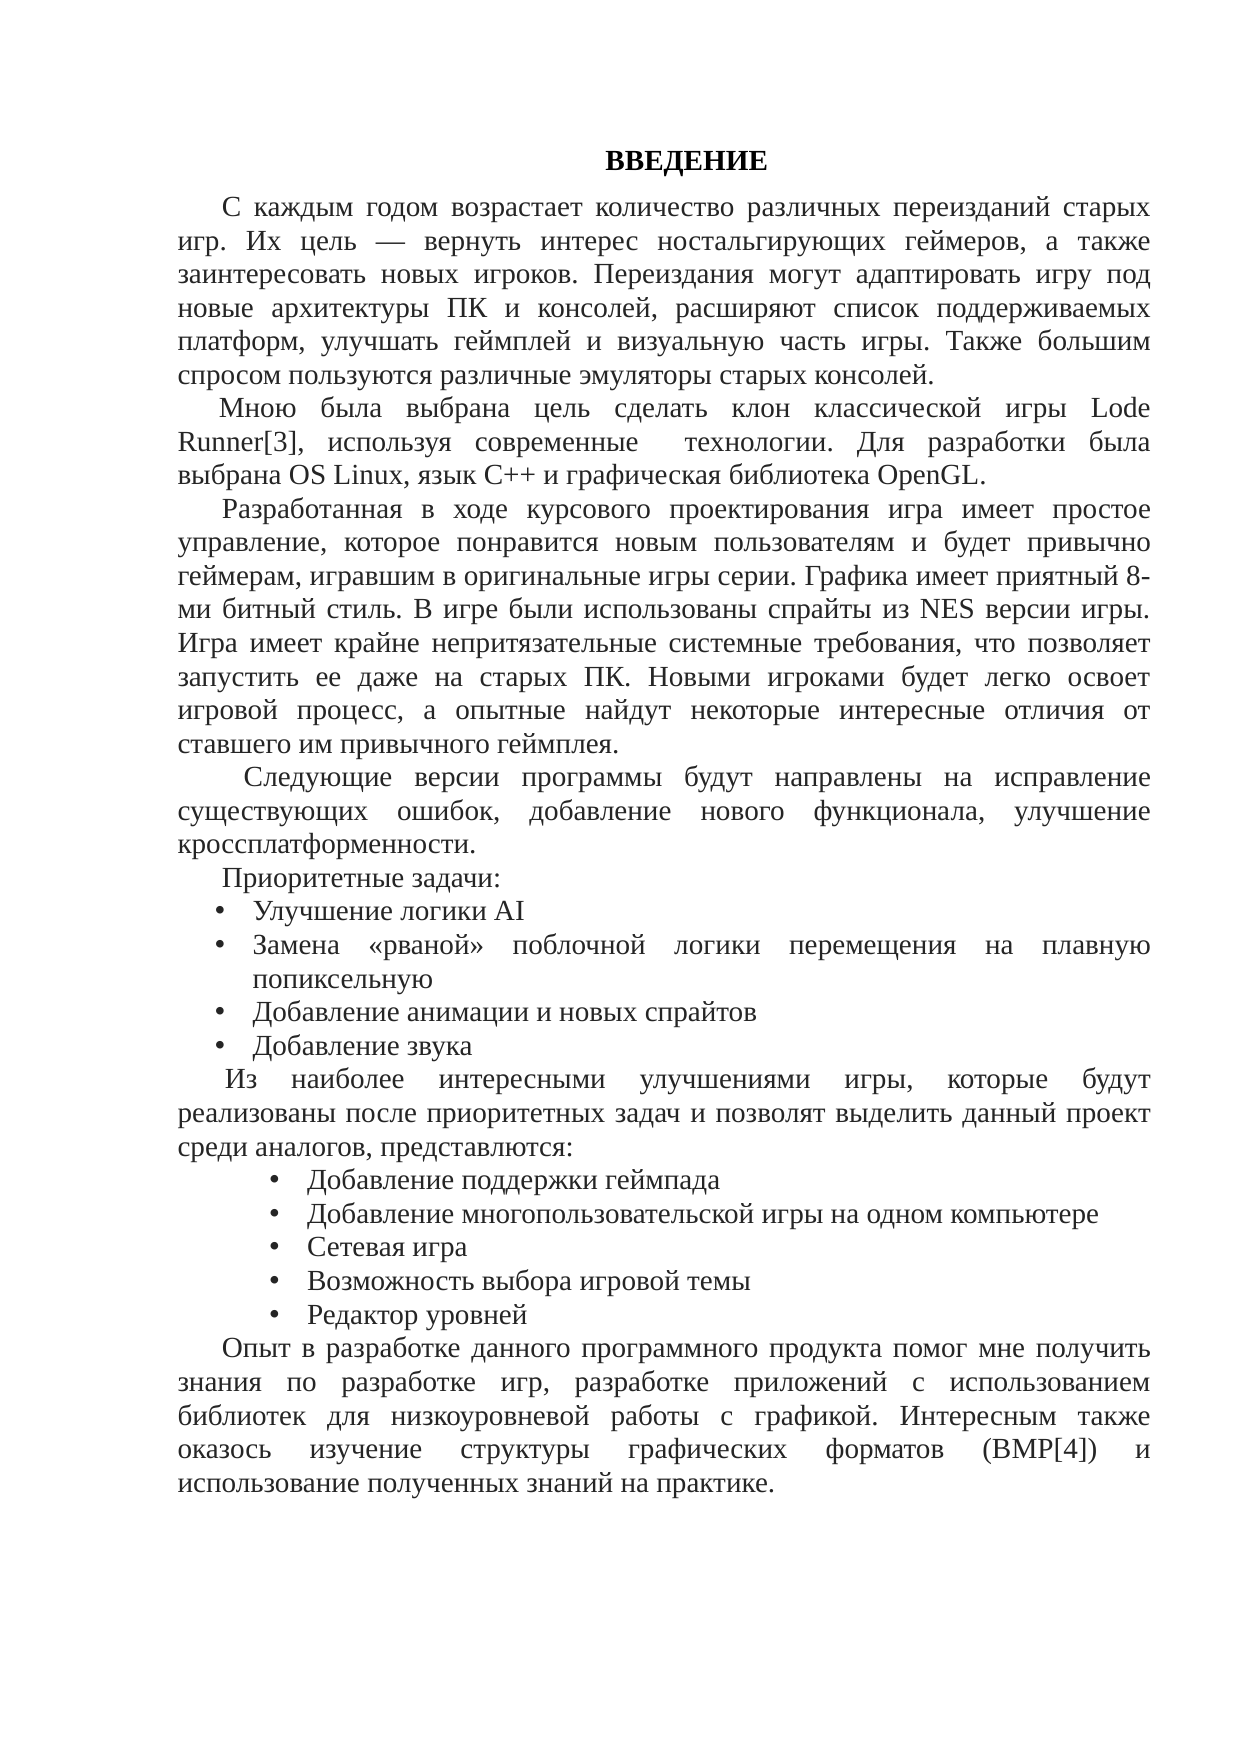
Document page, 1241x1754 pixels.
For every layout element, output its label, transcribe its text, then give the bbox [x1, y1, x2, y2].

text С каждым годом возрастает количество различных переизданий старых игр. Их цель — вернуть интерес ностальгирующих геймеров, а также заинтересовать новых игроков. Переиздания могут адаптировать игру под новые архитектуры ПК и консолей, расширяют список поддерживаемых платформ, улучшать геймплей и визуальную часть игры. Также большим спросом пользуются различные эмуляторы старых консолей. [177, 189, 1152, 390]
list Добавление анимации и новых спрайтов [215, 994, 1152, 1028]
text Приоритетные задачи: [177, 860, 1152, 893]
list Улучшение логики AI [215, 893, 1152, 927]
list Добавление поддержки геймпада [269, 1162, 1152, 1196]
text Опыт в разработке данного программного продукта помог мне получить знания по разработке игр, разработке приложений с использованием библиотек для низкоуровневой работы с графикой. Интересным также оказось изучение структуры графических форматов (BMP[4]) и использование полученных знаний на практике. [177, 1331, 1152, 1498]
text Мною была выбрана цель сделать клон классической игры Lode Runner[3], используя современные технологии. Для разработки была выбрана OS Linux, язык C++ и графическая библиотека OpenGL. [177, 390, 1152, 491]
list Редактор уровней [269, 1297, 1152, 1331]
list Возможность выбора игровой темы [269, 1263, 1152, 1297]
subtitle ВВЕДЕНИЕ [177, 143, 1152, 177]
text Из наиболее интересными улучшениями игры, которые будут реализованы после приоритетных задач и позволят выделить данный проект среди аналогов, представлются: [177, 1062, 1152, 1162]
list Сетевая игра [269, 1229, 1152, 1263]
list Добавление многопользовательской игры на одном компьютере [269, 1196, 1152, 1229]
text Следующие версии программы будут направлены на исправление существующих ошибок, добавление нового функционала, улучшение кроссплатформенности. [177, 759, 1152, 860]
list Добавление звука [215, 1028, 1152, 1062]
list Замена «рваной» поблочной логики перемещения на плавную попиксельную [215, 927, 1152, 994]
text Разработанная в ходе курсового проектирования игра имеет простое управление, которое понравится новым пользователям и будет привычно геймерам, игравшим в оригинальные игры серии. Графика имеет приятный 8-ми битный стиль. В игре были использованы спрайты из NES версии игры. Игра имеет крайне непритязательные системные требования, что позволяет запустить ее даже на старых ПК. Новыми игроками будет легко освоет игровой процесс, а опытные найдут некоторые интересные отличия от ставшего им привычного геймплея. [177, 491, 1152, 759]
